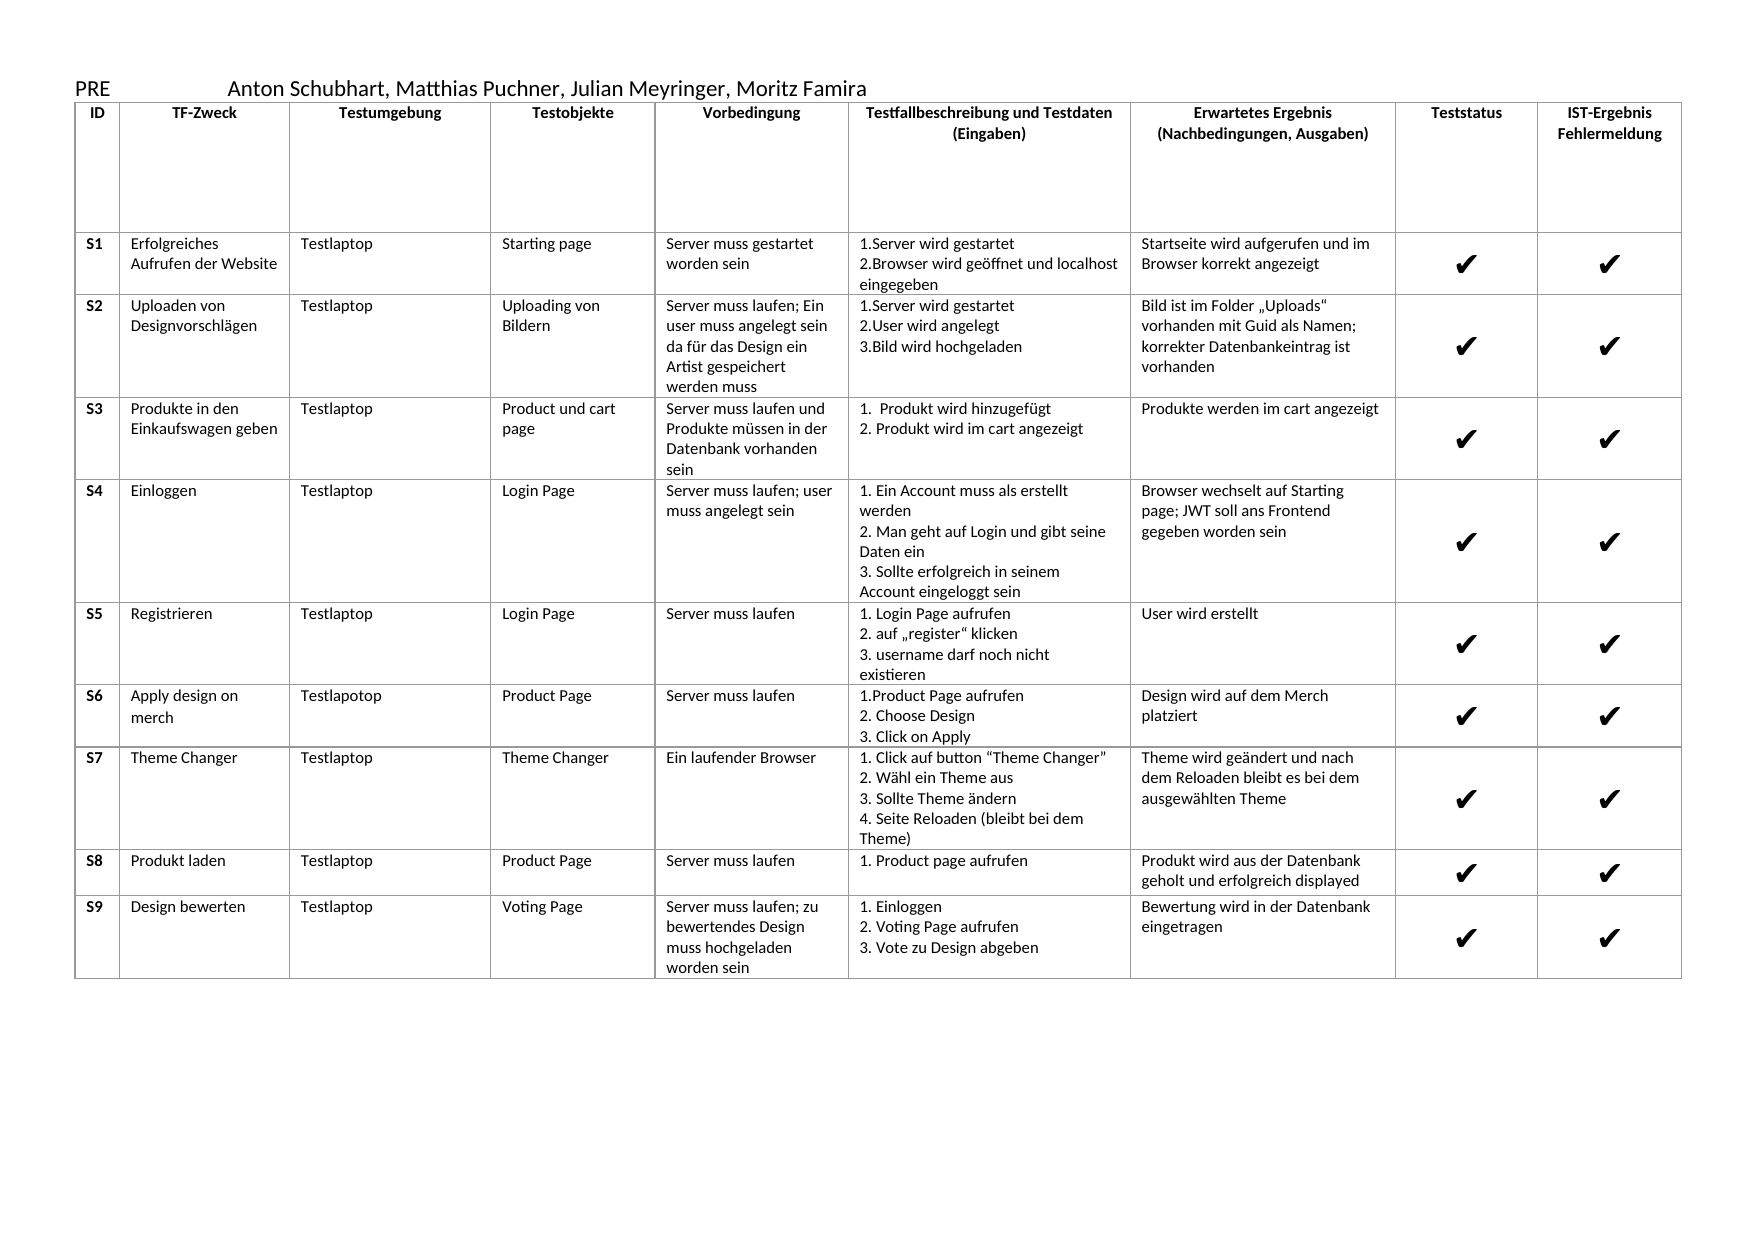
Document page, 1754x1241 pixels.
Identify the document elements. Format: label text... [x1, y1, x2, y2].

table_cell ✔️ [1538, 850, 1681, 895]
table_cell Testlaptop [290, 896, 490, 978]
table_cell Startseite wird aufgerufen und im Browser korrekt angezeigt [1131, 233, 1395, 294]
table_cell ✔️ [1538, 896, 1681, 978]
table_cell 1. Einloggen 2. Voting Page aufrufen 3. Vote zu Design abgeben [849, 896, 1130, 978]
table_header Teststatus [1396, 103, 1537, 232]
table_cell Server muss laufen; zu bewertendes Design muss hochgeladen worden sein [656, 896, 848, 978]
table_cell S9 [76, 896, 119, 978]
table_cell Testlaptop [290, 398, 490, 479]
table_cell Design wird auf dem Merch platziert [1131, 685, 1395, 746]
table_cell Server muss gestartet worden sein [656, 233, 848, 294]
table_cell Testlaptop [290, 233, 490, 294]
table_cell ✔️ [1396, 685, 1537, 746]
table_cell ✔️ [1538, 480, 1681, 602]
table_header TF-Zweck [120, 103, 289, 232]
table_cell Product Page [491, 850, 654, 895]
table_cell ✔️ [1396, 480, 1537, 602]
table_header Erwartetes Ergebnis (Nachbedingungen, Ausgaben) [1131, 103, 1395, 232]
table_header Testobjekte [491, 103, 654, 232]
table_cell Produkte werden im cart angezeigt [1131, 398, 1395, 479]
table_cell Bewertung wird in der Datenbank eingetragen [1131, 896, 1395, 978]
table_cell Browser wechselt auf Starting page; JWT soll ans Frontend gegeben worden sein [1131, 480, 1395, 602]
table_cell Produkt laden [120, 850, 289, 895]
table_cell Theme Changer [120, 748, 289, 849]
table_cell S1 [76, 233, 119, 294]
table_cell Product Page [491, 685, 654, 746]
table_header ID [76, 103, 119, 232]
table_cell 1. Produkt wird hinzugefügt 2. Produkt wird im cart angezeigt [849, 398, 1130, 479]
table_cell Product und cart page [491, 398, 654, 479]
table_cell Produkte in den Einkaufswagen geben [120, 398, 289, 479]
table_cell ✔️ [1396, 295, 1537, 397]
table_cell Starting page [491, 233, 654, 294]
table_cell 1. Ein Account muss als erstellt werden 2. Man geht auf Login und gibt seine Daten ein 3. Sollte erfolgreich in seinem Account eingeloggt sein [849, 480, 1130, 602]
table_cell S3 [76, 398, 119, 479]
table_cell Server muss laufen und Produkte müssen in der Datenbank vorhanden sein [656, 398, 848, 479]
table_header Testumgebung [290, 103, 490, 232]
table_cell Apply design on merch [120, 685, 289, 746]
table_cell Erfolgreiches Aufrufen der Website [120, 233, 289, 294]
table_cell ✔️ [1396, 850, 1537, 895]
table_cell 1. Login Page aufrufen 2. auf „register“ klicken 3. username darf noch nicht existieren [849, 603, 1130, 684]
table_cell S2 [76, 295, 119, 397]
table_cell Bild ist im Folder „Uploads“ vorhanden mit Guid als Namen; korrekter Datenbankeintrag ist vorhanden [1131, 295, 1395, 397]
table_cell ✔️ [1396, 603, 1537, 684]
table_cell Registrieren [120, 603, 289, 684]
table_cell Server muss laufen [656, 850, 848, 895]
table_cell Uploaden von Designvorschlägen [120, 295, 289, 397]
table_cell Server muss laufen; user muss angelegt sein [656, 480, 848, 602]
table_cell ✔️ [1538, 233, 1681, 294]
table_cell 1. Click auf button “Theme Changer” 2. Wähl ein Theme aus 3. Sollte Theme ändern 4. Seite Reloaden (bleibt bei dem Theme) [849, 748, 1130, 849]
table_cell ✔️ [1396, 398, 1537, 479]
table_cell Server muss laufen; Ein user muss angelegt sein da für das Design ein Artist gespeichert werden muss [656, 295, 848, 397]
table_cell Testlaptop [290, 295, 490, 397]
table_cell 1.Product Page aufrufen 2. Choose Design 3. Click on Apply [849, 685, 1130, 746]
table_cell 1. Product page aufrufen [849, 850, 1130, 895]
table_cell Testlaptop [290, 603, 490, 684]
table_header IST-Ergebnis Fehlermeldung [1538, 103, 1681, 232]
table_cell Login Page [491, 603, 654, 684]
table_cell Testlaptop [290, 850, 490, 895]
table_cell User wird erstellt [1131, 603, 1395, 684]
table_cell Einloggen [120, 480, 289, 602]
table_cell ✔️ [1538, 295, 1681, 397]
table_cell ✔️ [1396, 233, 1537, 294]
table_cell S4 [76, 480, 119, 602]
table_cell Theme wird geändert und nach dem Reloaden bleibt es bei dem ausgewählten Theme [1131, 748, 1395, 849]
table_cell ✔️ [1538, 603, 1681, 684]
table_cell ✔️ [1396, 748, 1537, 849]
table_cell 1.Server wird gestartet 2.Browser wird geöffnet und localhost eingegeben [849, 233, 1130, 294]
table_cell S8 [76, 850, 119, 895]
table_cell ✔️ [1396, 896, 1537, 978]
table_cell S7 [76, 748, 119, 849]
table_cell ✔️ [1538, 748, 1681, 849]
table_cell Testlaptop [290, 748, 490, 849]
table_cell Design bewerten [120, 896, 289, 978]
table_cell Voting Page [491, 896, 654, 978]
table_cell Testlaptop [290, 480, 490, 602]
table_cell ✔️ [1538, 685, 1681, 746]
table_cell S6 [76, 685, 119, 746]
table_cell Testlapotop [290, 685, 490, 746]
table_cell Server muss laufen [656, 685, 848, 746]
table_cell ✔️ [1538, 398, 1681, 479]
table_header Vorbedingung [656, 103, 848, 232]
table_cell Ein laufender Browser [656, 748, 848, 849]
table_cell Produkt wird aus der Datenbank geholt und erfolgreich displayed [1131, 850, 1395, 895]
table_header Testfallbeschreibung und Testdaten (Eingaben) [849, 103, 1130, 232]
table_cell Theme Changer [491, 748, 654, 849]
table_cell S5 [76, 603, 119, 684]
table_cell 1.Server wird gestartet 2.User wird angelegt 3.Bild wird hochgeladen [849, 295, 1130, 397]
table_cell Server muss laufen [656, 603, 848, 684]
table_cell Login Page [491, 480, 654, 602]
table_cell Uploading von Bildern [491, 295, 654, 397]
